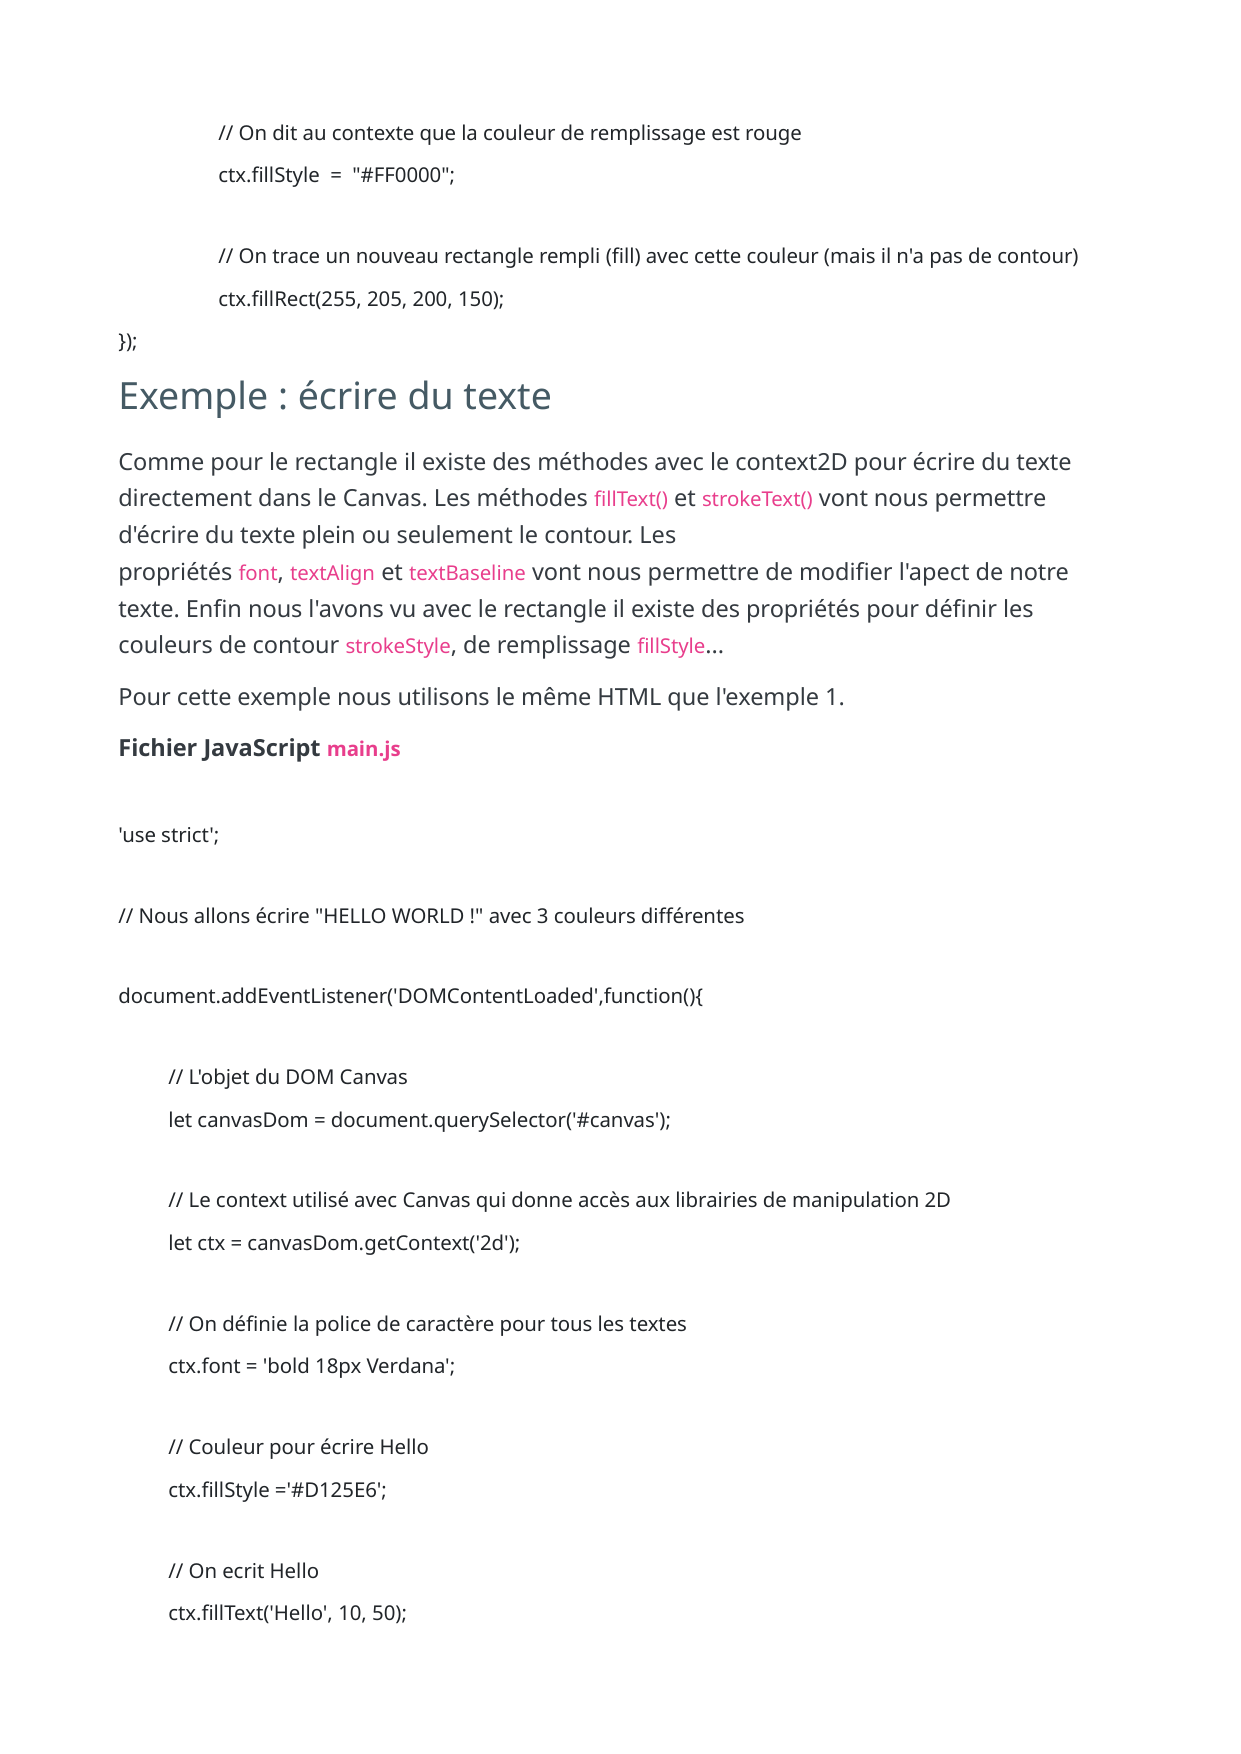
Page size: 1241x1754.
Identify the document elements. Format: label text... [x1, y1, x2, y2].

text // On dit au contexte que la couleur de remplissage est rouge [118, 118, 1122, 146]
text ctx.fillStyle = "#FF0000"; [118, 161, 1122, 189]
text // Le context utilisé avec Canvas qui donne accès aux librairies de manipulation 2D [118, 1186, 1122, 1214]
text Pour cette exemple nous utilisons le même HTML que l'exemple 1. [118, 680, 1122, 712]
text document.addEventListener('DOMContentLoaded',function(){ [118, 982, 1122, 1010]
subtitle Exemple : écrire du texte [118, 369, 1122, 420]
text 'use strict'; [118, 821, 1122, 849]
text // Couleur pour écrire Hello [118, 1433, 1122, 1461]
text // Nous allons écrire "HELLO WORLD !" avec 3 couleurs différentes [118, 902, 1122, 929]
text ctx.font = 'bold 18px Verdana'; [118, 1352, 1122, 1380]
text // On ecrit Hello [118, 1556, 1122, 1584]
text }); [118, 327, 1122, 354]
text ctx.fillRect(255, 205, 200, 150); [118, 284, 1122, 312]
text Comme pour le rectangle il existe des méthodes avec le context2D pour écrire du texte directement dans le Canvas. Les méthodes fillText() et strokeText() vont nous permettre d'écrire du texte plein ou seulement le contour. Les propriétés font, textAlign et textBaseline vont nous permettre de modifier l'apect de notre texte. Enfin nous l'avons vu avec le rectangle il existe des propriétés pour définir les couleurs de contour strokeStyle, de remplissage fillStyle... [118, 445, 1122, 661]
text let canvasDom = document.querySelector('#canvas'); [118, 1105, 1122, 1133]
text ctx.fillStyle ='#D125E6'; [118, 1476, 1122, 1503]
text ctx.fillText('Hello', 10, 50); [118, 1599, 1122, 1627]
text let ctx = canvasDom.getContext('2d'); [118, 1229, 1122, 1257]
text Fichier JavaScript main.js [118, 731, 1122, 763]
text // On définie la police de caractère pour tous les textes [118, 1309, 1122, 1337]
text // On trace un nouveau rectangle rempli (fill) avec cette couleur (mais il n'a pas de contour) [118, 242, 1122, 269]
text // L'objet du DOM Canvas [118, 1063, 1122, 1091]
